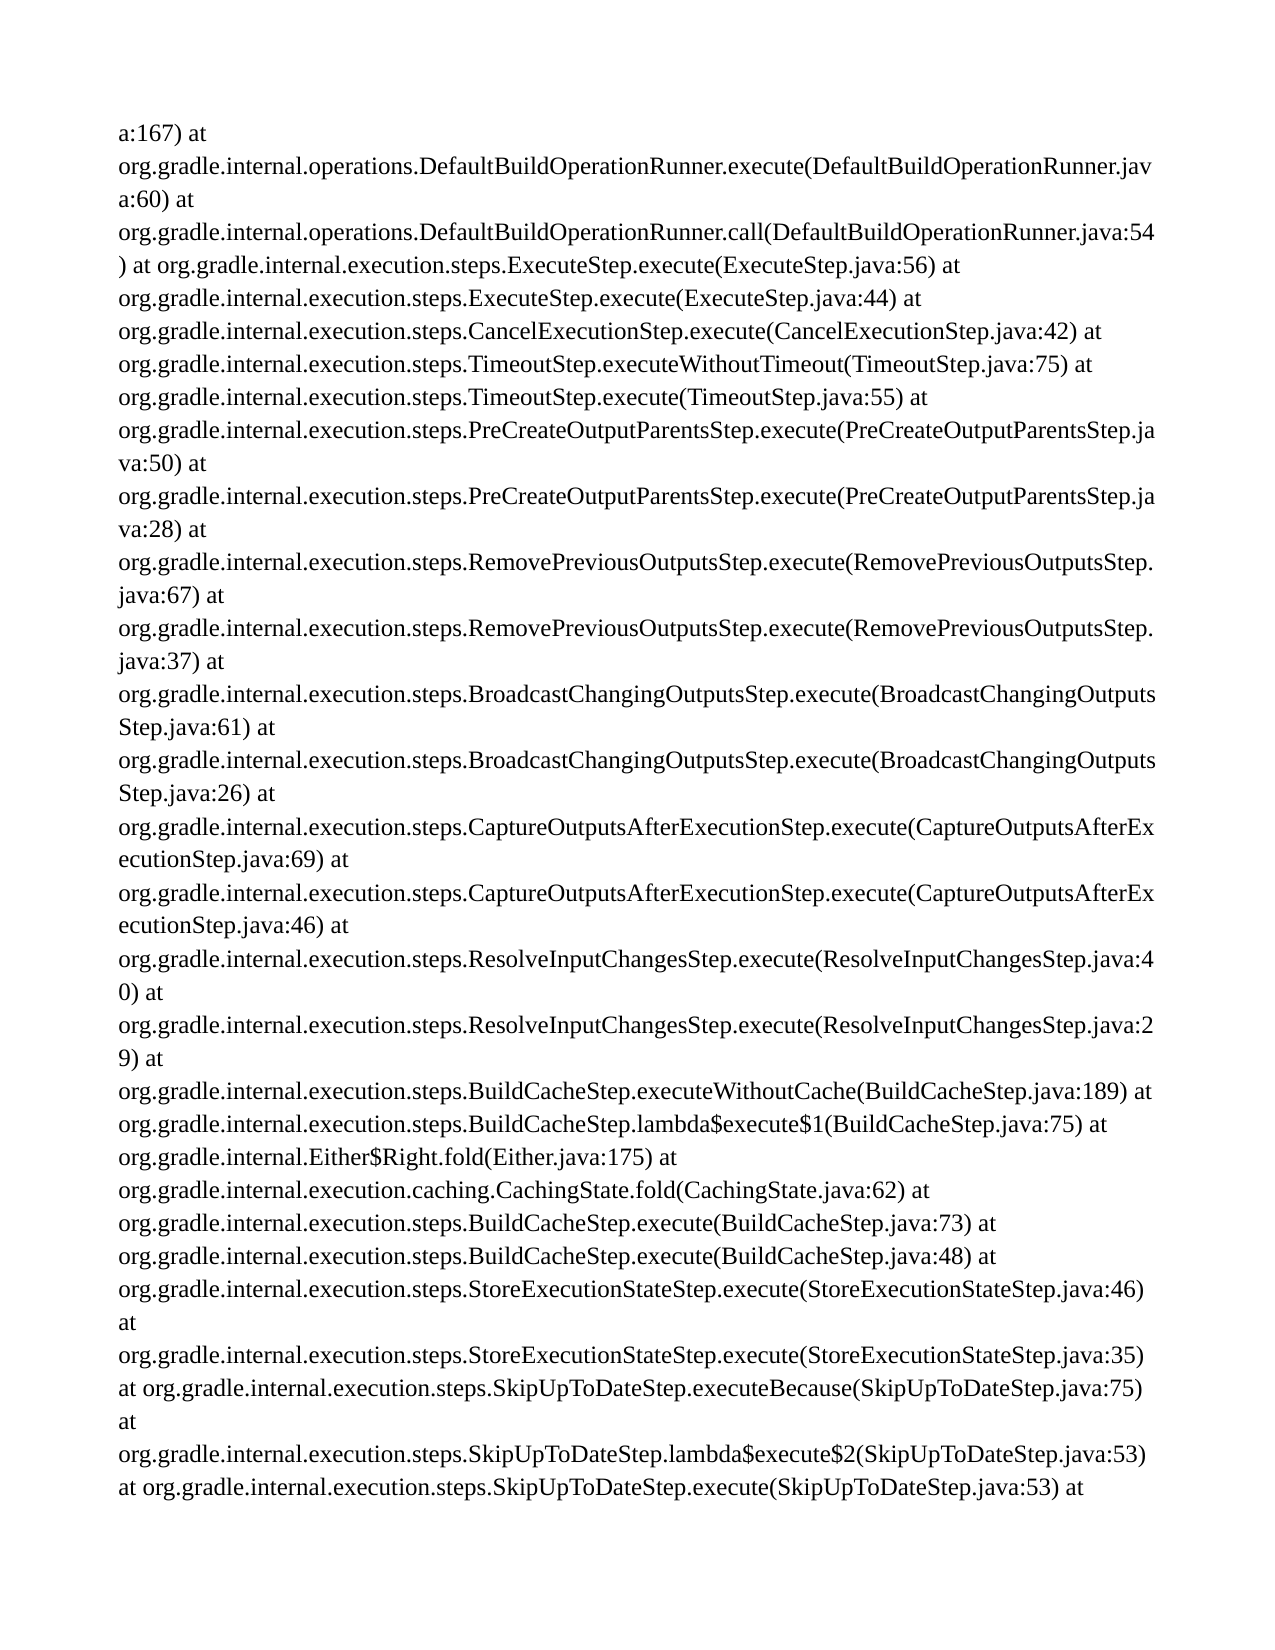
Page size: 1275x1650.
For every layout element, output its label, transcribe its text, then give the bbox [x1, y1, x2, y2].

text a:167) at org.gradle.internal.operations.DefaultBuildOperationRunner.execute(DefaultBuildOperationRunner.java:60) at org.gradle.internal.operations.DefaultBuildOperationRunner.call(DefaultBuildOperationRunner.java:54) at org.gradle.internal.execution.steps.ExecuteStep.execute(ExecuteStep.java:56) at org.gradle.internal.execution.steps.ExecuteStep.execute(ExecuteStep.java:44) at org.gradle.internal.execution.steps.CancelExecutionStep.execute(CancelExecutionStep.java:42) at org.gradle.internal.execution.steps.TimeoutStep.executeWithoutTimeout(TimeoutStep.java:75) at org.gradle.internal.execution.steps.TimeoutStep.execute(TimeoutStep.java:55) at org.gradle.internal.execution.steps.PreCreateOutputParentsStep.execute(PreCreateOutputParentsStep.java:50) at org.gradle.internal.execution.steps.PreCreateOutputParentsStep.execute(PreCreateOutputParentsStep.java:28) at org.gradle.internal.execution.steps.RemovePreviousOutputsStep.execute(RemovePreviousOutputsStep.java:67) at org.gradle.internal.execution.steps.RemovePreviousOutputsStep.execute(RemovePreviousOutputsStep.java:37) at org.gradle.internal.execution.steps.BroadcastChangingOutputsStep.execute(BroadcastChangingOutputsStep.java:61) at org.gradle.internal.execution.steps.BroadcastChangingOutputsStep.execute(BroadcastChangingOutputsStep.java:26) at org.gradle.internal.execution.steps.CaptureOutputsAfterExecutionStep.execute(CaptureOutputsAfterExecutionStep.java:69) at org.gradle.internal.execution.steps.CaptureOutputsAfterExecutionStep.execute(CaptureOutputsAfterExecutionStep.java:46) at org.gradle.internal.execution.steps.ResolveInputChangesStep.execute(ResolveInputChangesStep.java:40) at org.gradle.internal.execution.steps.ResolveInputChangesStep.execute(ResolveInputChangesStep.java:29) at org.gradle.internal.execution.steps.BuildCacheStep.executeWithoutCache(BuildCacheStep.java:189) at org.gradle.internal.execution.steps.BuildCacheStep.lambda$execute$1(BuildCacheStep.java:75) at org.gradle.internal.Either$Right.fold(Either.java:175) at org.gradle.internal.execution.caching.CachingState.fold(CachingState.java:62) at org.gradle.internal.execution.steps.BuildCacheStep.execute(BuildCacheStep.java:73) at org.gradle.internal.execution.steps.BuildCacheStep.execute(BuildCacheStep.java:48) at org.gradle.internal.execution.steps.StoreExecutionStateStep.execute(StoreExecutionStateStep.java:46) at org.gradle.internal.execution.steps.StoreExecutionStateStep.execute(StoreExecutionStateStep.java:35) at org.gradle.internal.execution.steps.SkipUpToDateStep.executeBecause(SkipUpToDateStep.java:75) at org.gradle.internal.execution.steps.SkipUpToDateStep.lambda$execute$2(SkipUpToDateStep.java:53) at org.gradle.internal.execution.steps.SkipUpToDateStep.execute(SkipUpToDateStep.java:53) at [118, 118, 1157, 1501]
